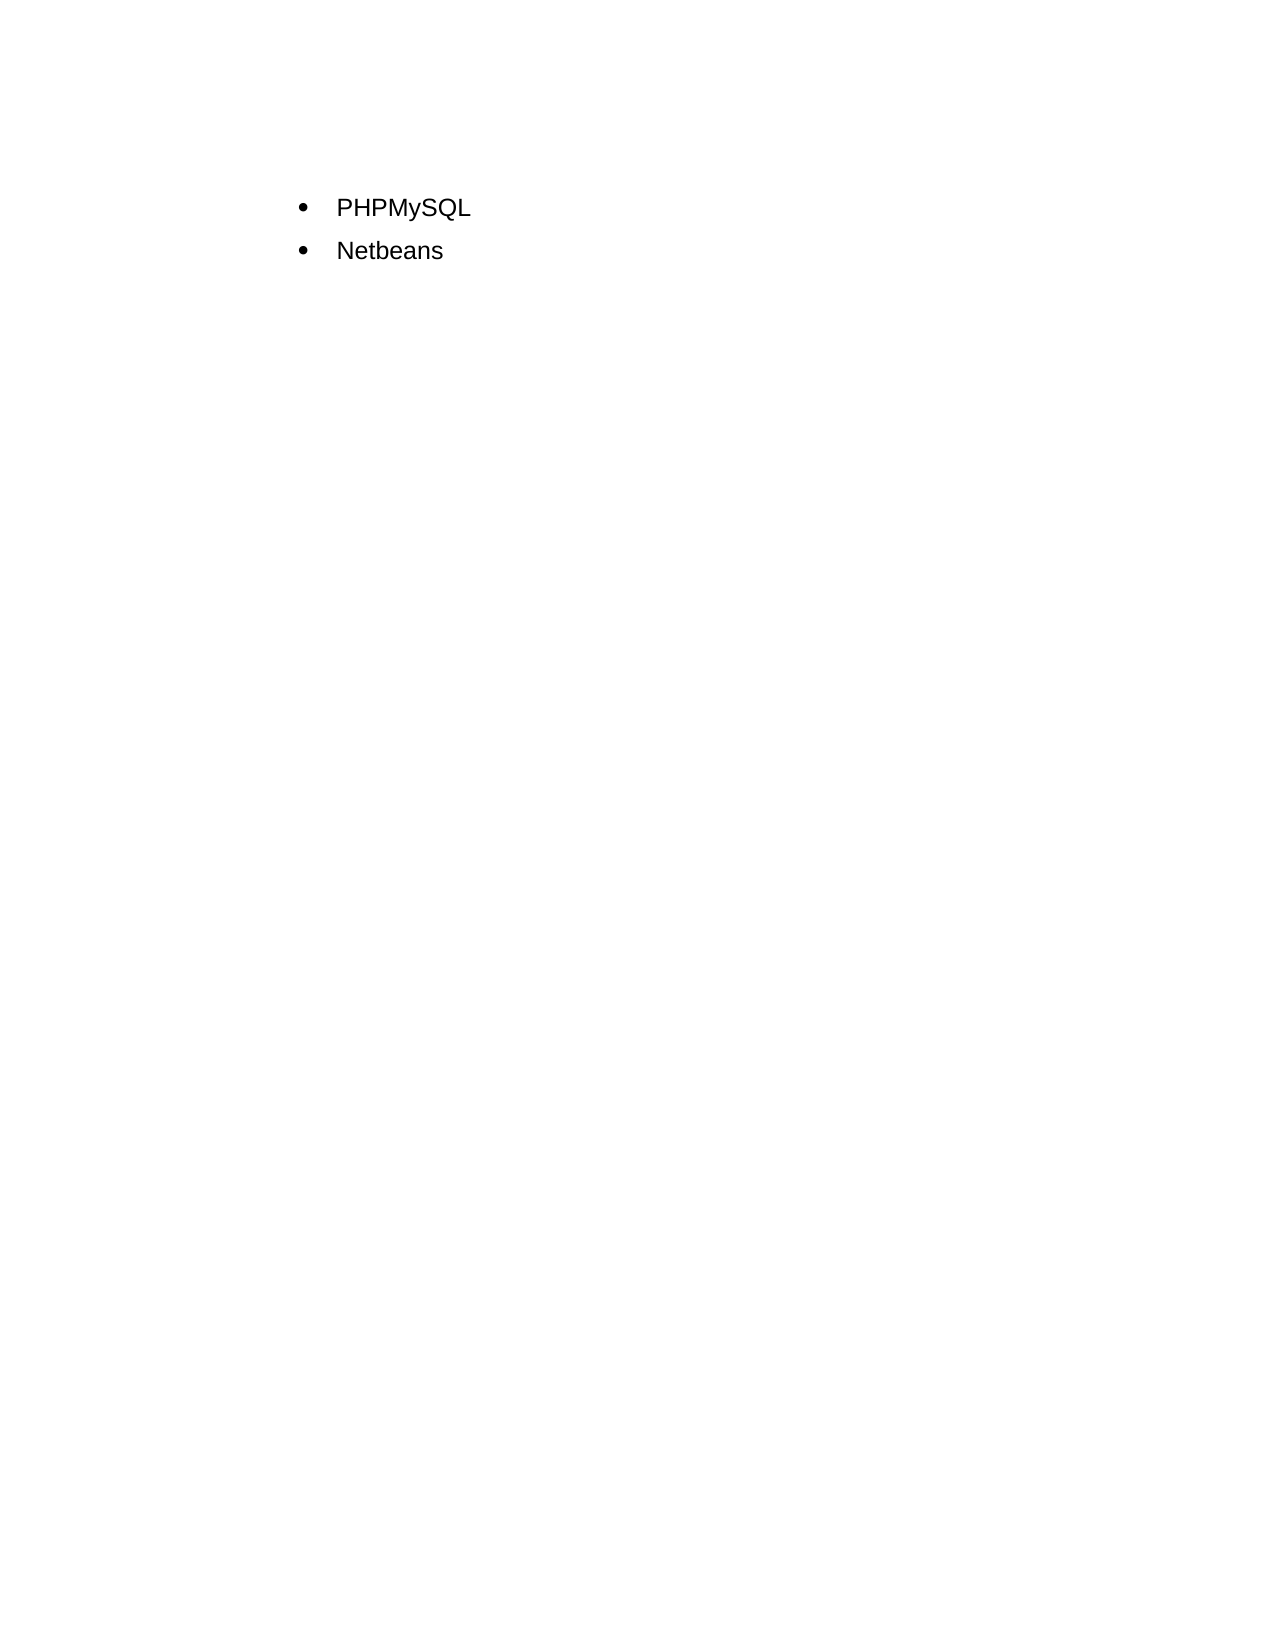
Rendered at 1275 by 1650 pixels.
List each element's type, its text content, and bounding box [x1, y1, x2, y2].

list PHPMySQL [299, 193, 1087, 222]
list Netbeans [299, 236, 1087, 265]
